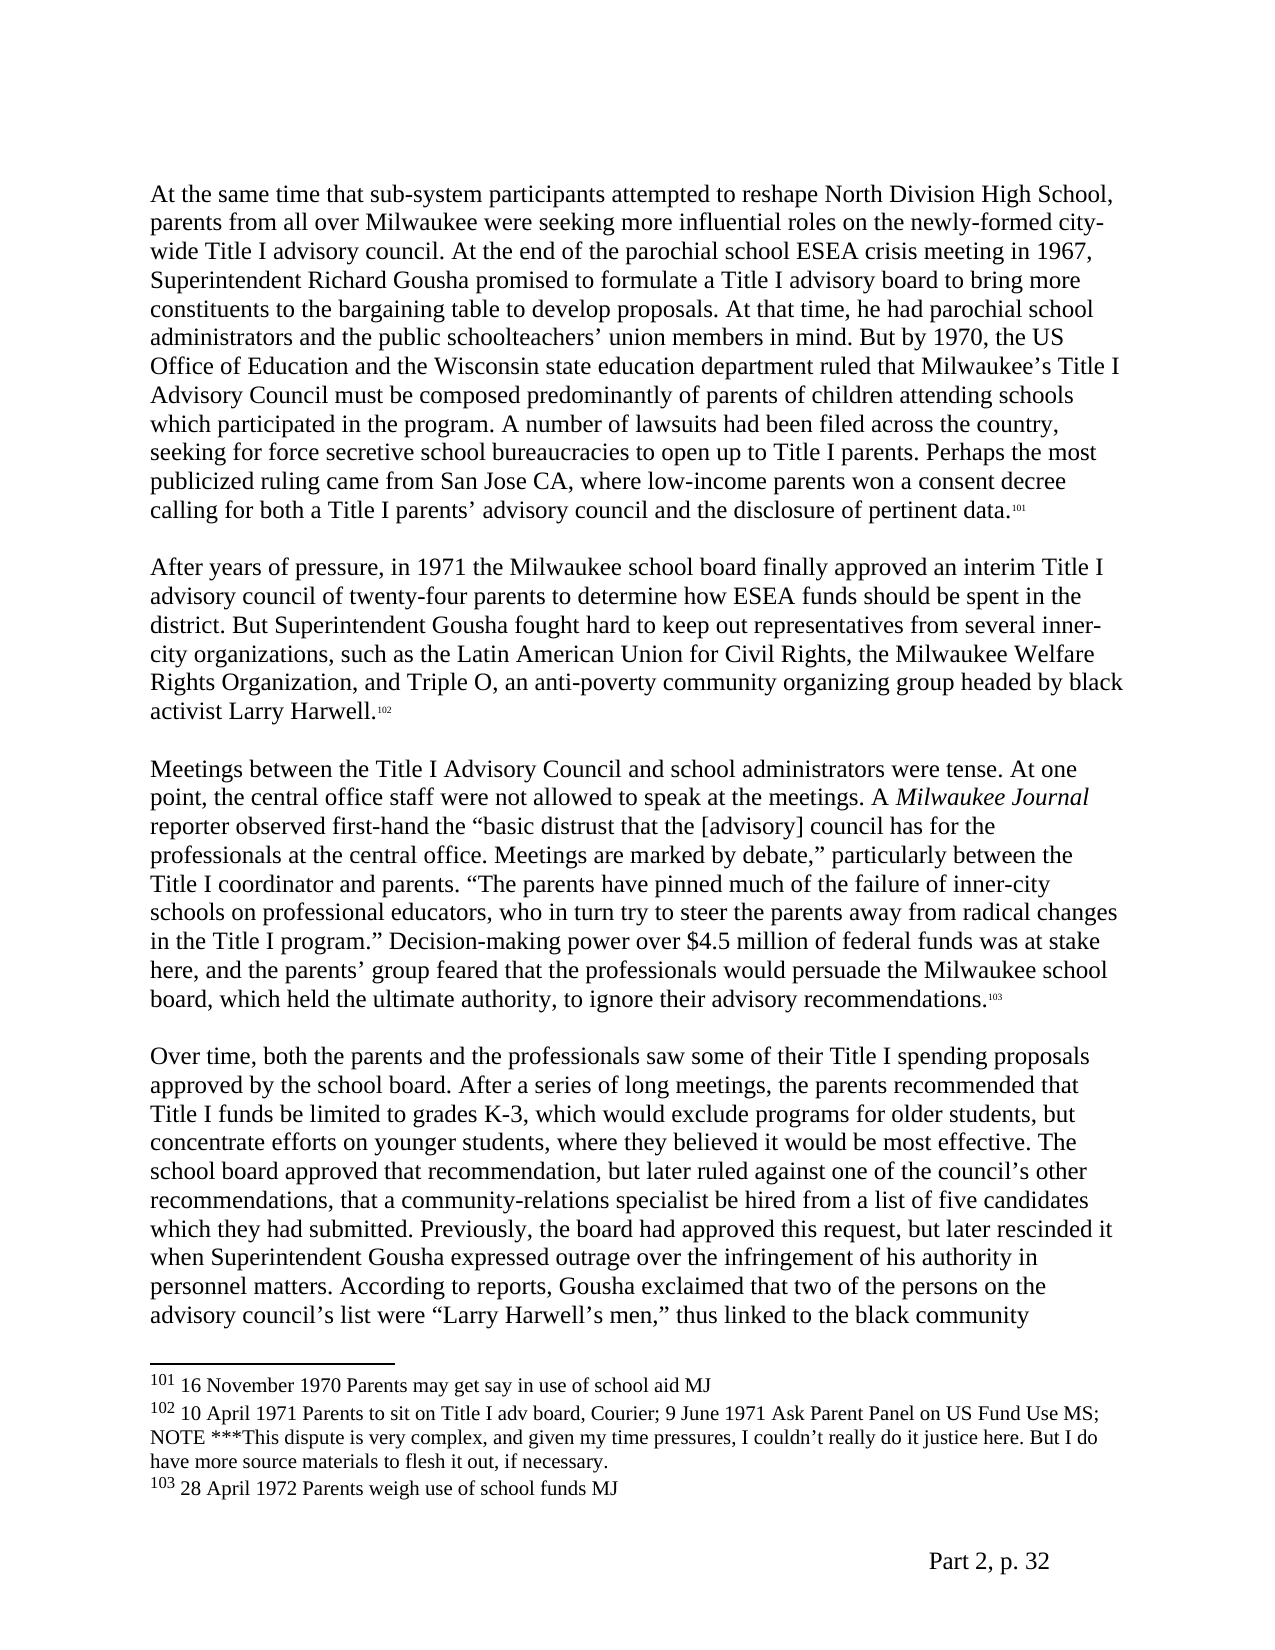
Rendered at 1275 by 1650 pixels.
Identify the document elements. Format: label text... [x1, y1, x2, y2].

text 28 April 1972 Parents weigh use of school funds MJ [150, 1473, 1125, 1500]
text 16 November 1970 Parents may get say in use of school aid MJ [150, 1370, 1125, 1397]
text Over time, both the parents and the professionals saw some of their Title I spending proposals approved by the school board. After a series of long meetings, the parents recommended that Title I funds be limited to grades K-3, which would exclude programs for older students, but concentrate efforts on younger students, where they believed it would be most effective. The school board approved that recommendation, but later ruled against one of the council’s other recommendations, that a community-relations specialist be hired from a list of five candidates which they had submitted. Previously, the board had approved this request, but later rescinded it when Superintendent Gousha expressed outrage over the infringement of his authority in personnel matters. According to reports, Gousha exclaimed that two of the persons on the advisory council’s list were “Larry Harwell’s men,” thus linked to the black community [150, 1041, 1125, 1329]
text At the same time that sub-system participants attempted to reshape North Division High School, parents from all over Milwaukee were seeking more influential roles on the newly-formed city-wide Title I advisory council. At the end of the parochial school ESEA crisis meeting in 1967, Superintendent Richard Gousha promised to formulate a Title I advisory board to bring more constituents to the bargaining table to develop proposals. At that time, he had parochial school administrators and the public schoolteachers’ union members in mind. But by 1970, the US Office of Education and the Wisconsin state education department ruled that Milwaukee’s Title I Advisory Council must be composed predominantly of parents of children attending schools which participated in the program. A number of lawsuits had been filed across the country, seeking for force secretive school bureaucracies to open up to Title I parents. Perhaps the most publicized ruling came from San Jose CA, where low-income parents won a consent decree calling for both a Title I parents’ advisory council and the disclosure of pertinent data. [150, 179, 1125, 524]
text Meetings between the Title I Advisory Council and school administrators were tense. At one point, the central office staff were not allowed to speak at the meetings. A Milwaukee Journal reporter observed first-hand the “basic distrust that the [advisory] council has for the professionals at the central office. Meetings are marked by debate,” particularly between the Title I coordinator and parents. “The parents have pinned much of the failure of inner-city schools on professional educators, who in turn try to steer the parents away from radical changes in the Title I program.” Decision-making power over $4.5 million of federal funds was at stake here, and the parents’ group feared that the professionals would persuade the Milwaukee school board, which held the ultimate authority, to ignore their advisory recommendations. [150, 754, 1125, 1012]
text After years of pressure, in 1971 the Milwaukee school board finally approved an interim Title I advisory council of twenty-four parents to determine how ESEA funds should be spent in the district. But Superintendent Gousha fought hard to keep out representatives from several inner-city organizations, such as the Latin American Union for Civil Rights, the Milwaukee Welfare Rights Organization, and Triple O, an anti-poverty community organizing group headed by black activist Larry Harwell. [150, 552, 1125, 725]
text 10 April 1971 Parents to sit on Title I adv board, Courier; 9 June 1971 Ask Parent Panel on US Fund Use MS; NOTE ***This dispute is very complex, and given my time pressures, I couldn’t really do it justice here. But I do have more source materials to flesh it out, if necessary. [150, 1397, 1125, 1473]
